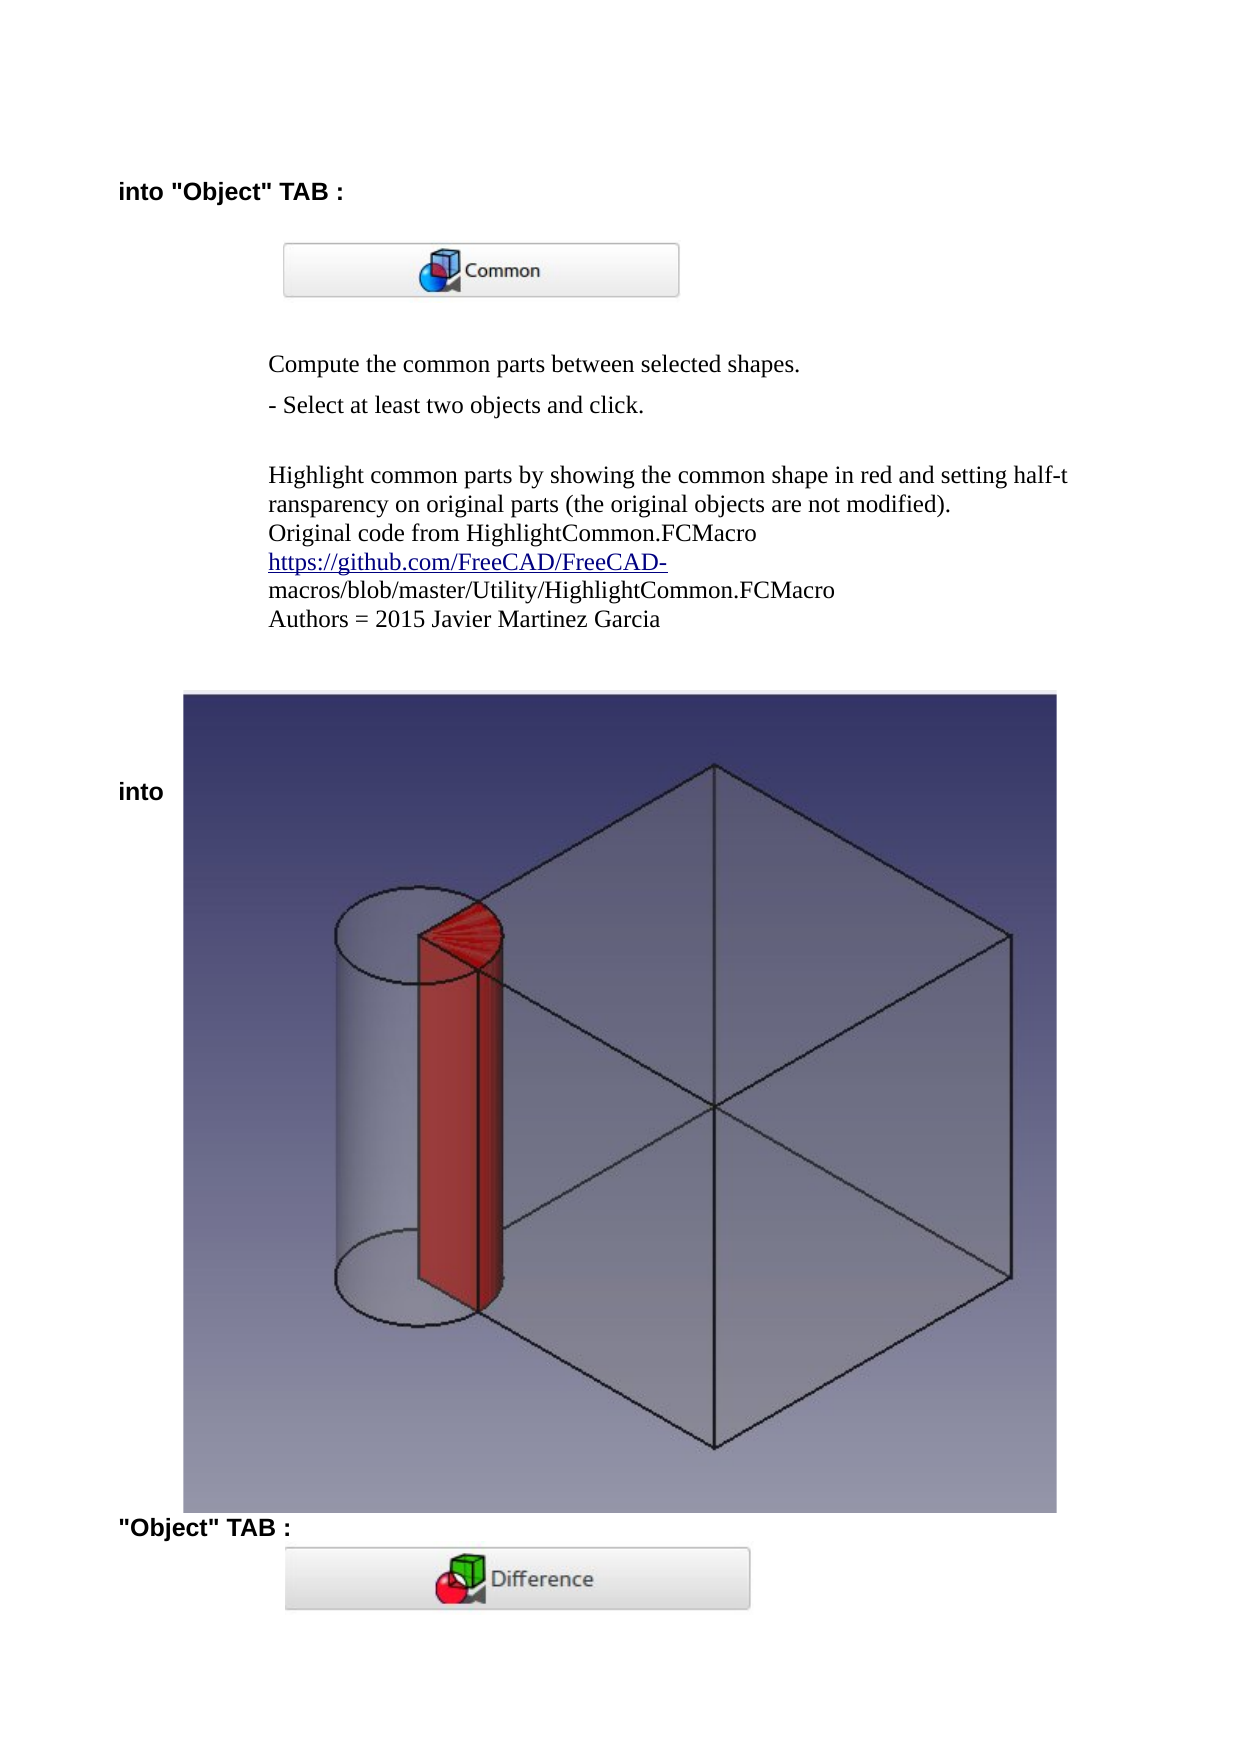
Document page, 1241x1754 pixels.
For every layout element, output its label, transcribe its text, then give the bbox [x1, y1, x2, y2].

picture [283, 240, 681, 303]
picture [285, 1541, 754, 1615]
text Original code from HighlightCommon.FCMacro [118, 518, 1122, 547]
text - Select at least two objects and click. [118, 391, 1122, 419]
text into "Object" TAB : [118, 176, 1122, 205]
text Highlight common parts by showing the common shape in red and setting half-t ransparency on original parts (the original objects are not modified). [118, 461, 1122, 518]
text https://github.com/FreeCAD/FreeCAD- macros/blob/master/Utility/HighlightCommon.FCMacro [118, 547, 1122, 604]
text into "Object" TAB : [118, 777, 1122, 1541]
text Compute the common parts between selected shapes. [118, 349, 1122, 378]
text Authors = 2015 Javier Martinez Garcia [118, 604, 1122, 633]
picture [183, 690, 1057, 1513]
